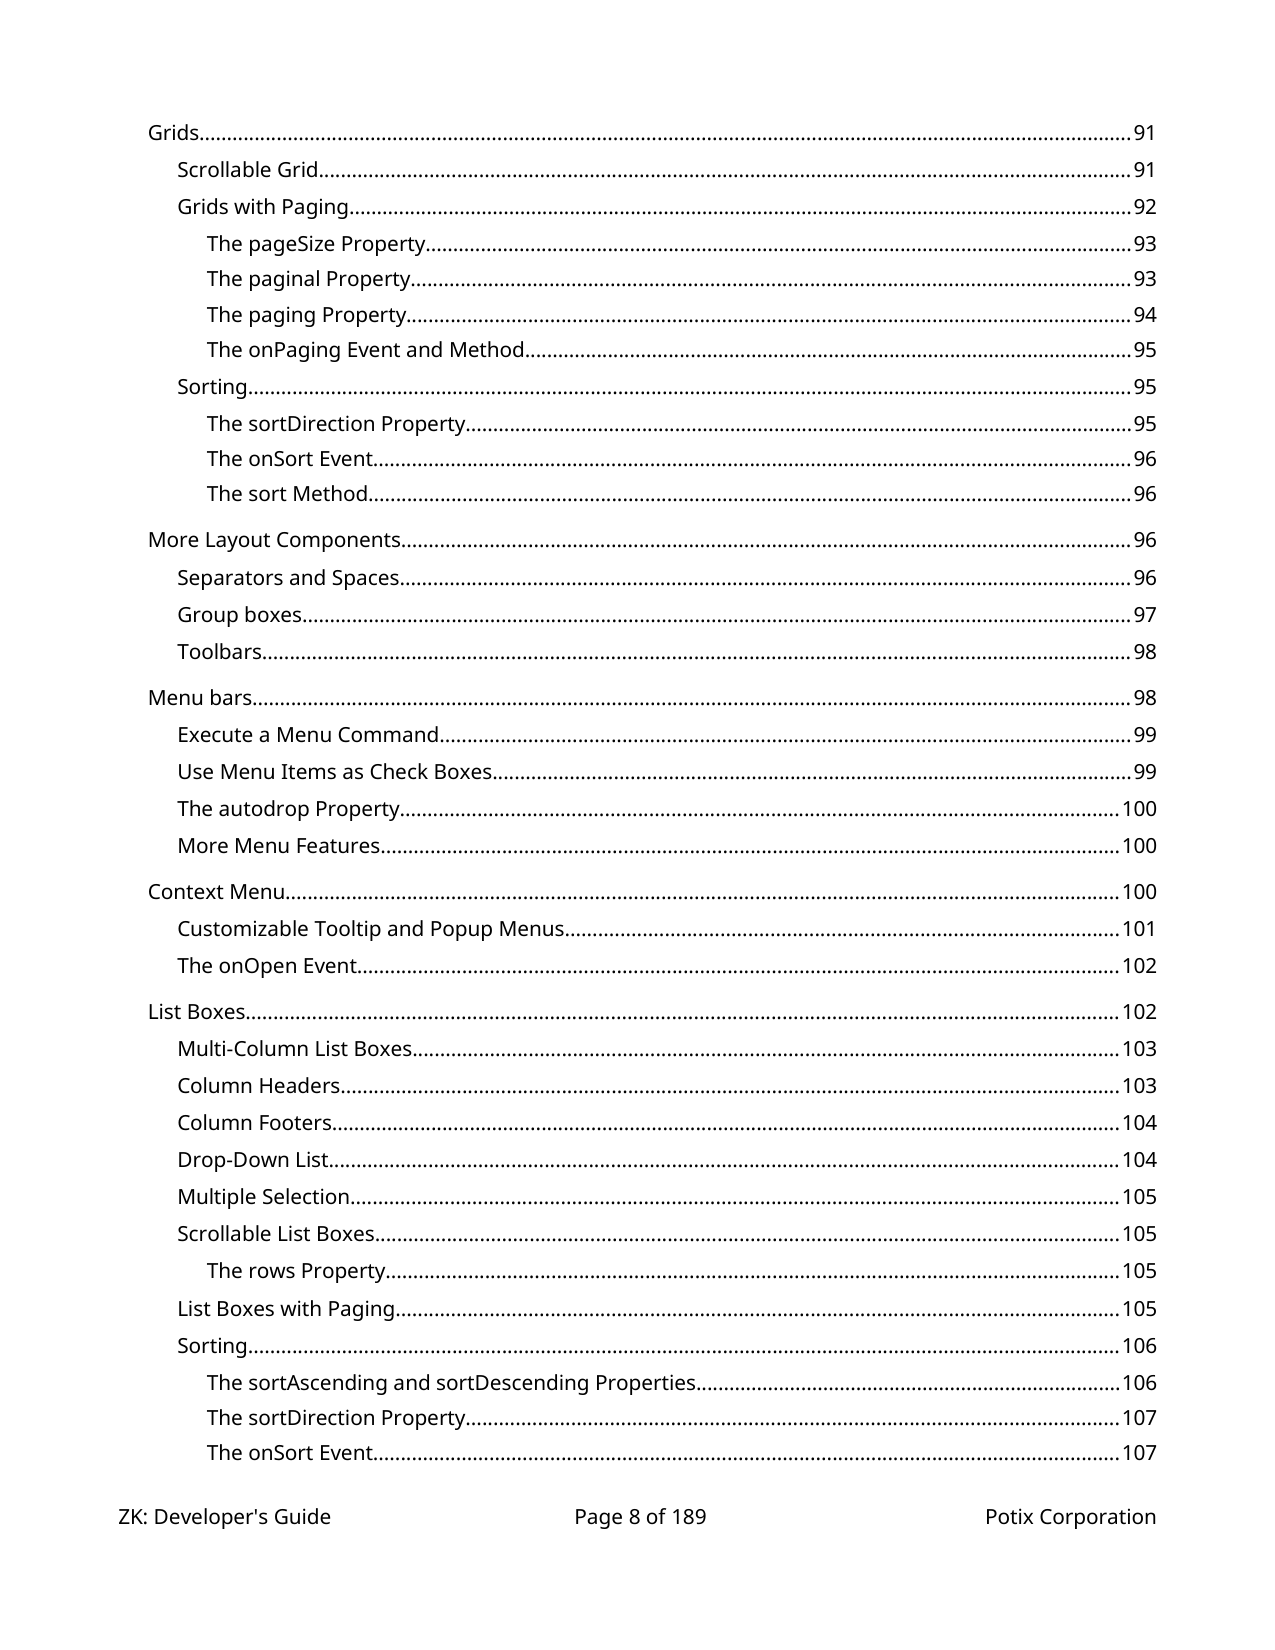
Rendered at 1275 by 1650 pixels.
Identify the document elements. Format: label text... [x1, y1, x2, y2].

text Grids with Paging 92 [177, 192, 1157, 221]
text The onSort Event 96 [207, 444, 1157, 473]
text Drop-Down List 104 [177, 1145, 1157, 1174]
text Menu bars 98 [148, 683, 1157, 711]
text The onOpen Event 102 [177, 951, 1157, 979]
text Customizable Tooltip and Popup Menus 101 [177, 914, 1157, 942]
text The autodrop Property 100 [177, 794, 1157, 822]
text Column Footers 104 [177, 1108, 1157, 1137]
text The onPaging Event and Method 95 [207, 335, 1157, 363]
text Column Headers 103 [177, 1071, 1157, 1099]
text The sortDirection Property 95 [207, 409, 1157, 437]
text Scrollable List Boxes 105 [177, 1219, 1157, 1248]
text The pageSize Property 93 [207, 229, 1157, 258]
text The sortDirection Property 107 [207, 1403, 1157, 1431]
text Multiple Selection 105 [177, 1182, 1157, 1211]
text Context Menu 100 [148, 877, 1157, 905]
text Execute a Menu Command 99 [177, 720, 1157, 748]
text Separators and Spaces 96 [177, 563, 1157, 591]
text The paginal Property 93 [207, 264, 1157, 293]
text The onSort Event 107 [207, 1438, 1157, 1467]
text Grids 91 [148, 118, 1157, 146]
text Scrollable Grid 91 [177, 155, 1157, 183]
text List Boxes with Paging 105 [177, 1294, 1157, 1322]
text The sortAscending and sortDescending Properties 106 [207, 1368, 1157, 1396]
text Sorting 95 [177, 372, 1157, 400]
text List Boxes 102 [148, 997, 1157, 1025]
text Group boxes 97 [177, 600, 1157, 628]
text The rows Property 105 [207, 1257, 1157, 1285]
text More Layout Components 96 [148, 526, 1157, 554]
text Use Menu Items as Check Boxes 99 [177, 757, 1157, 785]
text The paging Property 94 [207, 300, 1157, 328]
text Toolbars 98 [177, 637, 1157, 665]
text Sorting 106 [177, 1331, 1157, 1359]
text The sort Method 96 [207, 479, 1157, 508]
text Multi-Column List Boxes 103 [177, 1034, 1157, 1062]
text More Menu Features 100 [177, 831, 1157, 859]
